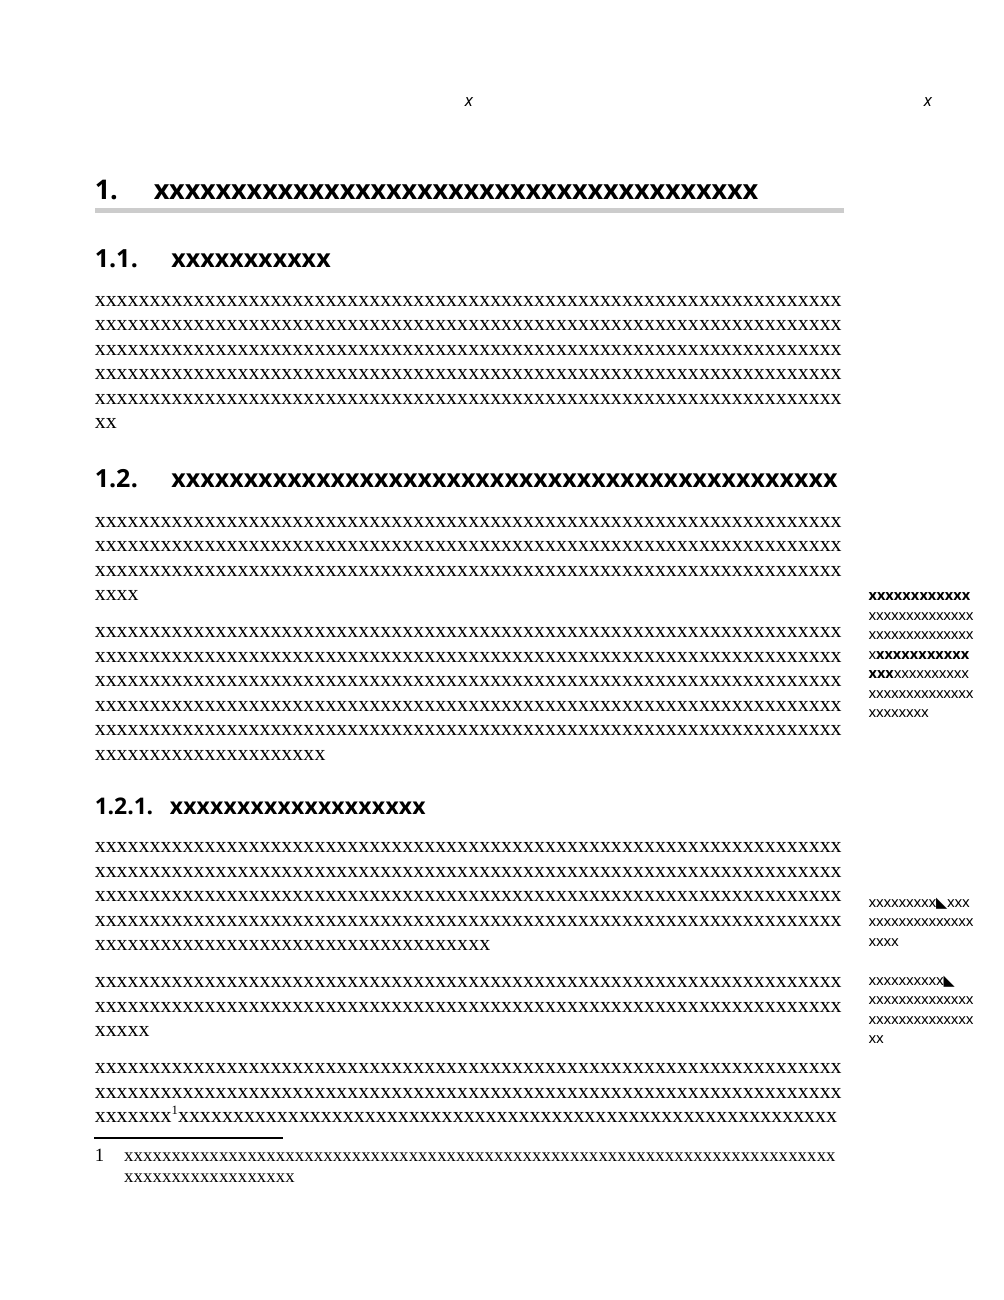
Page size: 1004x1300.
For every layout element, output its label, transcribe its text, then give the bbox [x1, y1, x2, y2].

subtitle xxxxxxxxxxxxxxxxxxxxxxxxxxxxxxxxxxxxxxx [94, 171, 844, 213]
text xxxxxxxxxxxxxxxxxxxxxxxxxxxxxxxxxxxxxxxxxxxxxxxxxxxxxxxxxxxxxxxxxxxxxxxxxxxxxxxxxxxxxxxxxxxxxxxxxxxxxxxxxxxxxxxxxxxxxxxxxxxxxxxxxxxxxxxxxxxxxxxxxxxxxxxxxxxxxxxxxxxxxxxxxxxxxxxxxxxxxxxxxxxxxxxxxxxxxxxxxxxxxxxx [94, 508, 844, 606]
text xxxxxxxxxxxxxxxxxxxxxxxxxxxxxxxxxxxxxxxxxxxxxxxxxxxxxxxxxxxxxxxxxxxxxxxxxxxxxxxxxxxxxxx [868, 585, 974, 722]
text xxxxxxxxxxxxxxxxxxxxxxxxxxxxxxxxxxxxxxxxxxxxxxxxxxxxxxxxxxxxxxxxxxxxxxxxxxxxxxxxxxxxxxxxxxxxx [94, 1144, 844, 1186]
text xxxxxxxxxxxxxxxxxxxxxxxxxxxxxxxxxxxxxxxxxxxxxxxxxxxxxxxxxxxxxxxxxxxxxxxxxxxxxxxxxxxxxxxxxxxxxxxxxxxxxxxxxxxxxxxxxxxxxxxxxxxxxxxxxxxxxxxxxxxxxxxxxxxxxxxxxxxxxxxxxxxxxxxxxxxxxxxxxxxxxxxxxxxxxxxxxxxxxxxxxxxxxxxxxxxxxxxxxxxxxxxxxxxxxxxxxxxxxxxxxxxxxxxxxxxxxxxxxxxxxxxxxxxxxxxxxxxxxxxxxxxxxxxxxxxxxxxxxxxxxxxxxxxxxxxxxxxxxxxxxxxxxxxxxxxxxxxxxxxxxxxxxxxxxxxxxxxxxxxxx [94, 618, 844, 765]
text xxxxxxxxxxxxxxxxxxxxxxxxxxxxxxx xxxxxxxxxxx xxxxxxxxxxxxxxxxxxxxxxxxxxxxxx [868, 892, 974, 1048]
subtitle xxxxxxxxxxx [94, 241, 844, 274]
text xxxxxxxxxxxxxxxxxxxxxxxxxxxxxxxxxxxxxxxxxxxxxxxxxxxxxxxxxxxxxxxxxxxxxxxxxxxxxxxxxxxxxxxxxxxxxxxxxxxxxxxxxxxxxxxxxxxxxxxxxxxxxxxxxxxxxxxxxxxxxxxxxxxxxxxxxxxxxxxxxxxxxxxxxxxxxxxxxxxxxxxxxxxxxxxxxxxxxxxxxxxxxxxxxxxxxxxxxxxxxxxxxxxxxxxxxxxxxxxxxxxxxxxxxxxxxxxxxxxxxxxxxxxxxxxxxxxxxxxxxxxxxxxxxxxxxxxxxxxxxxxxxxxxxxxxxxxxxxxxxxxxxxxxxxxxxxxxxxxxxxxxxxxxxxxxxxxxxxxxxxxxxxxxxxxxxxxxxxxxxxxxxxxxxxxxxxxxxxxxxxxxxxxxxxxxxxxxxxxxxxxxxxxxxxxxxxxxxxxxxxxxxxxxxxxxxxxxxxxxxxxxxxxxxxxxxxxxxxxxxxxxxxxxxxxxxxxxxxxxxxxxxxxxxxxxxxxxxxxxxxxxxxxxxxxxxxxxxxxxxxxxxxxxxxxxxxxxxxxxxxxxxxxxxxxxxxxxxxxxxxxxxxxxxxxxxxxxxxxxxxxxxxxxxxxxxxxxxxxxxxxxxxxxxxxxxxxxxxxxxxxxxxxxxxxxxxxxxxxxxxxxxxxxxxxxxxxxxxxxxxxxxxxxxxxxxxxxxxxxxxxxxxxxxxxxxxxxxxxxxxxxxxxxxxxxx [94, 1054, 844, 1128]
subtitle xxxxxxxxxxxxxxxxxxxxxxxxxxxxxxxxxxxxxxxxxxxxxx [94, 461, 844, 495]
text xxxxxxxxxxxxxxxxxxxxxxxxxxxxxxxxxxxxxxxxxxxxxxxxxxxxxxxxxxxxxxxxxxxxxxxxxxxxxxxxxxxxxxxxxxxxxxxxxxxxxxxxxxxxxxxxxxxxxxxxxxxxxxxxxxxxxxxxxxxxx [94, 968, 844, 1042]
text xxxxxxxxxxxxxxxxxxxxxxxxxxxxxxxxxxxxxxxxxxxxxxxxxxxxxxxxxxxxxxxxxxxxxxxxxxxxxxxxxxxxxxxxxxxxxxxxxxxxxxxxxxxxxxxxxxxxxxxxxxxxxxxxxxxxxxxxxxxxxxxxxxxxxxxxxxxxxxxxxxxxxxxxxxxxxxxxxxxxxxxxxxxxxxxxxxxxxxxxxxxxxxxxxxxxxxxxxxxxxxxxxxxxxxxxxxxxxxxxxxxxxxxxxxxxxxxxxxxxxxxxxxxxxxxxxxxxxxxxxxxxxxxxxxxxxxxxxxxxxxxxxxxxxxxxxxxxxxxxxxxxxxxxxxxxxxxxxxxxxx [94, 287, 844, 434]
subtitle xxxxxxxxxxxxxxxxxxx [94, 790, 844, 821]
text xxxxxxxxxxxxxxxxxxxxxxxxxxxxxxxxxxxxxxxxxxxxxxxxxxxxxxxxxxxxxxxxxxxxxxxxxxxxxxxxxxxxxxxxxxxxxxxxxxxxxxxxxxxxxxxxxxxxxxxxxxxxxxxxxxxxxxxxxxxxxxxxxxxxxxxxxxxxxxxxxxxxxxxxxxxxxxxxxxxxxxxxxxxxxxxxxxxxxxxxxxxxxxxxxxxxxxxxxxxxxxxxxxxxxxxxxxxxxxxxxxxxxxxxxxxxxxxxxxxxxxxxxxxxxxxxxxxxxxxxxxxxxxxxxxxxxxxxxxxxxxxxxxxx [94, 833, 844, 956]
